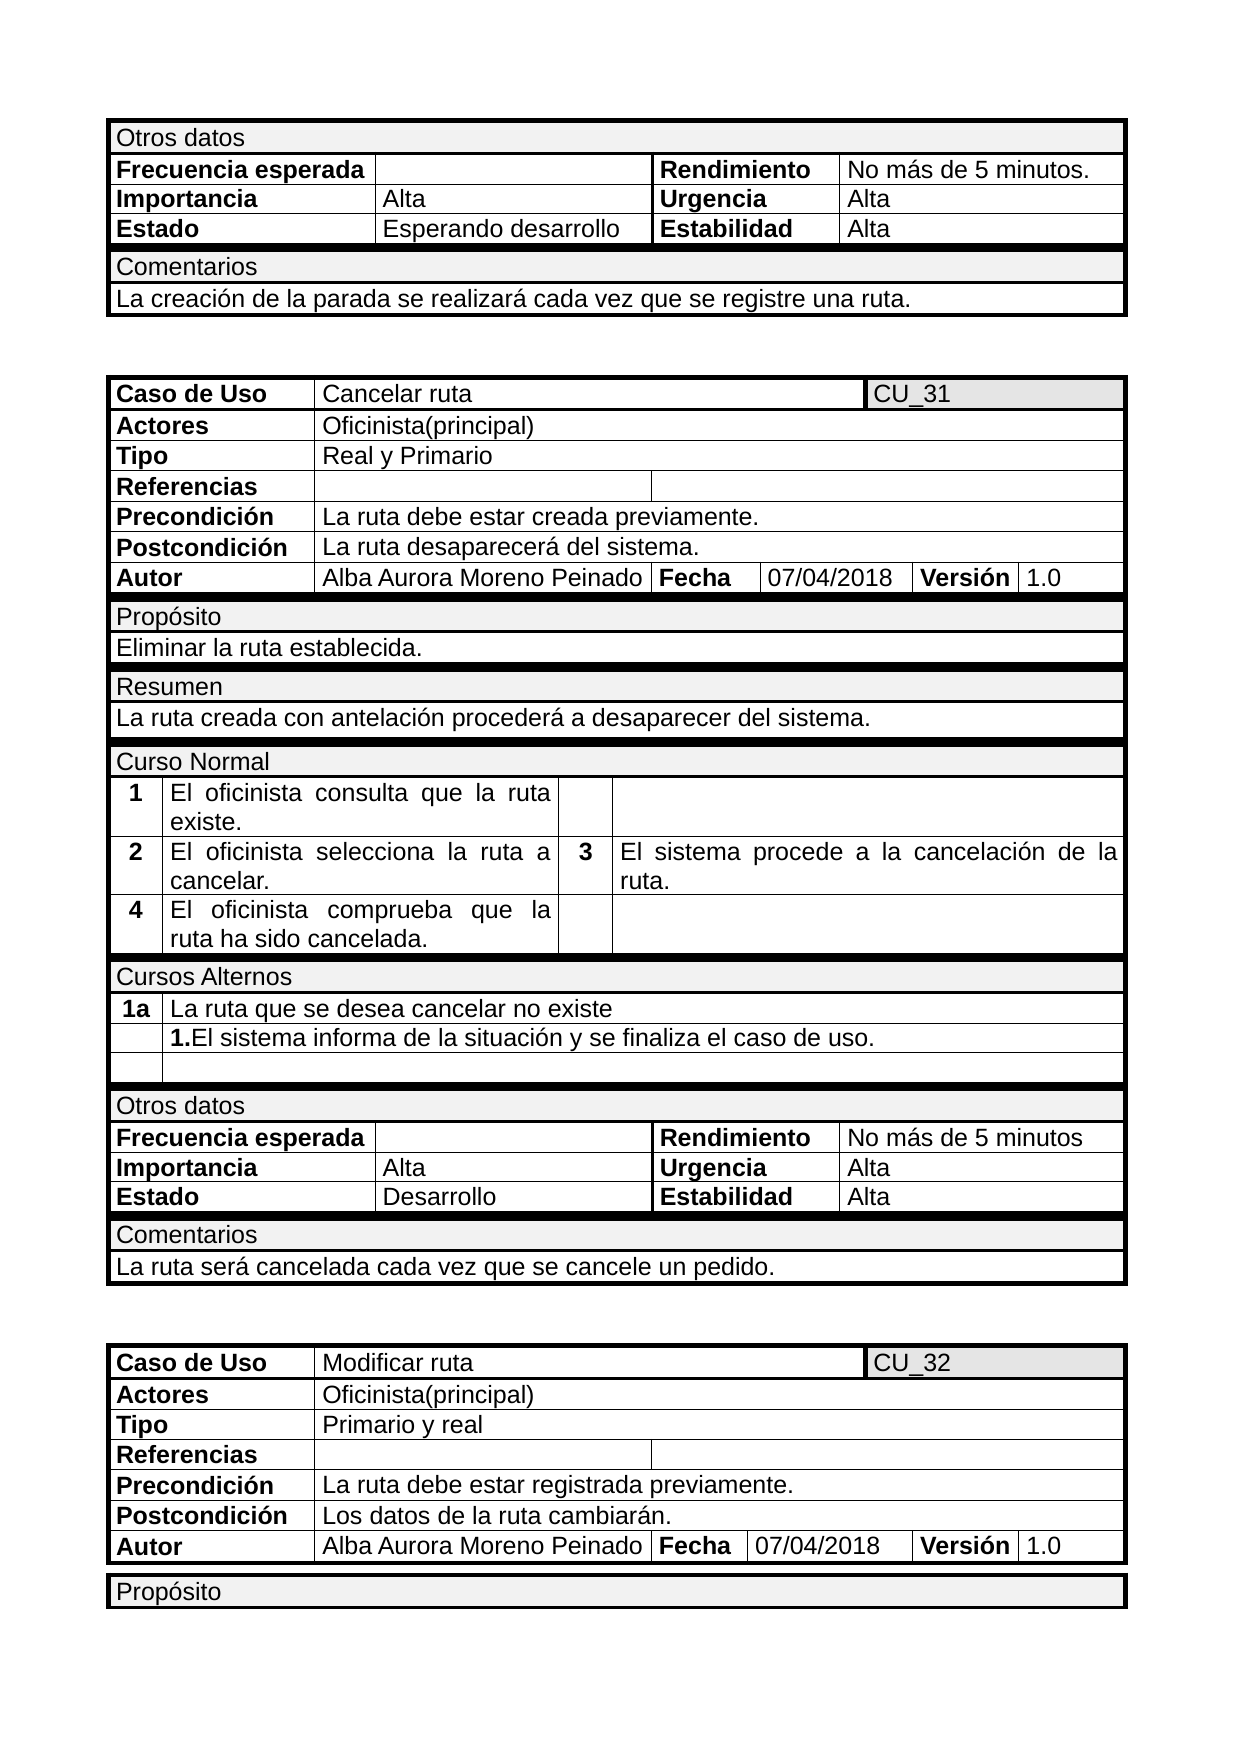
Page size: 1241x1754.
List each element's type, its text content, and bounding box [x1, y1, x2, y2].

table_header Otros datos [111, 1091, 1123, 1120]
table_cell [163, 1053, 1123, 1082]
table_cell La ruta debe estar creada previamente. [315, 502, 1123, 531]
table_header Comentarios [111, 252, 1123, 281]
table_cell Estado [111, 214, 375, 242]
table_cell Urgencia [654, 1153, 839, 1181]
table_cell El oficinista consulta que la ruta existe. [163, 778, 558, 836]
table_cell Alta [840, 1153, 1123, 1181]
table_header Resumen [111, 672, 1123, 700]
table_header CU_31 [868, 380, 1123, 408]
table_cell Rendimiento [654, 1123, 839, 1152]
table_cell El sistema procede a la cancelación de la ruta. [613, 837, 1123, 894]
table_header Propósito [111, 1577, 1123, 1606]
table_header Caso de Uso [111, 1348, 314, 1377]
table_cell Postcondición [111, 532, 314, 562]
table_cell Versión [913, 563, 1018, 592]
table_cell Postcondición [111, 1501, 314, 1530]
table_cell La ruta que se desea cancelar no existe [163, 994, 1123, 1023]
table_cell Tipo [111, 1410, 314, 1439]
table_cell Frecuencia esperada [111, 155, 375, 183]
table_header Caso de Uso [111, 380, 314, 408]
table_cell 1 [111, 778, 162, 836]
table_cell El oficinista selecciona la ruta a cancelar. [163, 837, 558, 894]
table_cell Tipo [111, 441, 314, 470]
table_header Modificar ruta [315, 1348, 863, 1377]
table_cell [111, 1024, 162, 1052]
table_cell [652, 471, 1123, 501]
table_cell Importancia [111, 1153, 375, 1181]
table_cell 1.El sistema informa de la situación y se finaliza el caso de uso. [163, 1024, 1123, 1052]
table_cell Fecha [652, 1531, 747, 1561]
table_cell Desarrollo [376, 1182, 651, 1211]
table_cell Urgencia [654, 185, 839, 213]
table_cell Estado [111, 1182, 375, 1211]
table_cell [652, 1440, 1123, 1469]
table_header CU_32 [868, 1348, 1123, 1377]
table_cell Alba Aurora Moreno Peinado [315, 1531, 651, 1561]
table_cell La ruta desaparecerá del sistema. [315, 532, 1123, 562]
table_cell Importancia [111, 185, 375, 213]
table_cell El oficinista comprueba que la ruta ha sido cancelada. [163, 895, 558, 953]
table_cell 07/04/2018 [761, 563, 912, 592]
table_cell 1.0 [1019, 563, 1123, 592]
table_cell [315, 471, 651, 501]
table_cell Autor [111, 1531, 314, 1561]
table_header Cancelar ruta [315, 380, 863, 408]
table_cell Actores [111, 411, 314, 440]
table_cell La creación de la parada se realizará cada vez que se registre una ruta. [111, 284, 1123, 312]
table_cell [376, 155, 651, 183]
table_cell Referencias [111, 1440, 314, 1469]
table_cell Alta [840, 185, 1123, 213]
table_cell [111, 1053, 162, 1082]
table_cell 1.0 [1019, 1531, 1123, 1561]
table_cell [613, 778, 1123, 836]
table_cell [559, 778, 612, 836]
table_cell Estabilidad [654, 1182, 839, 1211]
table_cell Autor [111, 563, 314, 592]
table_cell Alta [376, 185, 651, 213]
table_header Curso Normal [111, 747, 1123, 775]
table_cell 4 [111, 895, 162, 953]
table_cell Actores [111, 1380, 314, 1408]
table_cell Alta [840, 1182, 1123, 1211]
table_cell La ruta creada con antelación procederá a desaparecer del sistema. [111, 703, 1123, 737]
table_header Cursos Alternos [111, 962, 1123, 991]
table_cell Frecuencia esperada [111, 1123, 375, 1152]
table_cell 07/04/2018 [748, 1531, 912, 1561]
table_header Otros datos [111, 123, 1123, 152]
table_cell [376, 1123, 651, 1152]
table_cell [315, 1440, 651, 1469]
table_cell Los datos de la ruta cambiarán. [315, 1501, 1123, 1530]
table_cell Alta [840, 214, 1123, 242]
table_cell Precondición [111, 1470, 314, 1500]
table_cell Fecha [652, 563, 760, 592]
table_cell Alba Aurora Moreno Peinado [315, 563, 651, 592]
table_cell 2 [111, 837, 162, 894]
table_cell Referencias [111, 471, 314, 501]
table_cell La ruta debe estar registrada previamente. [315, 1470, 1123, 1500]
table_cell Eliminar la ruta establecida. [111, 633, 1123, 662]
table_cell Oficinista(principal) [315, 1380, 1123, 1408]
table_cell Rendimiento [654, 155, 839, 183]
table_cell No más de 5 minutos [840, 1123, 1123, 1152]
table_cell 1a [111, 994, 162, 1023]
table_cell Primario y real [315, 1410, 1123, 1439]
table_cell Esperando desarrollo [376, 214, 651, 242]
table_cell [613, 895, 1123, 953]
table_cell Estabilidad [654, 214, 839, 242]
table_cell Oficinista(principal) [315, 411, 1123, 440]
table_cell Precondición [111, 502, 314, 531]
table_cell Alta [376, 1153, 651, 1181]
table_cell [559, 895, 612, 953]
table_cell No más de 5 minutos. [840, 155, 1123, 183]
table_cell La ruta será cancelada cada vez que se cancele un pedido. [111, 1252, 1123, 1281]
table_cell Versión [913, 1531, 1018, 1561]
table_header Comentarios [111, 1221, 1123, 1249]
table_header Propósito [111, 602, 1123, 630]
table_cell Real y Primario [315, 441, 1123, 470]
table_cell 3 [559, 837, 612, 894]
